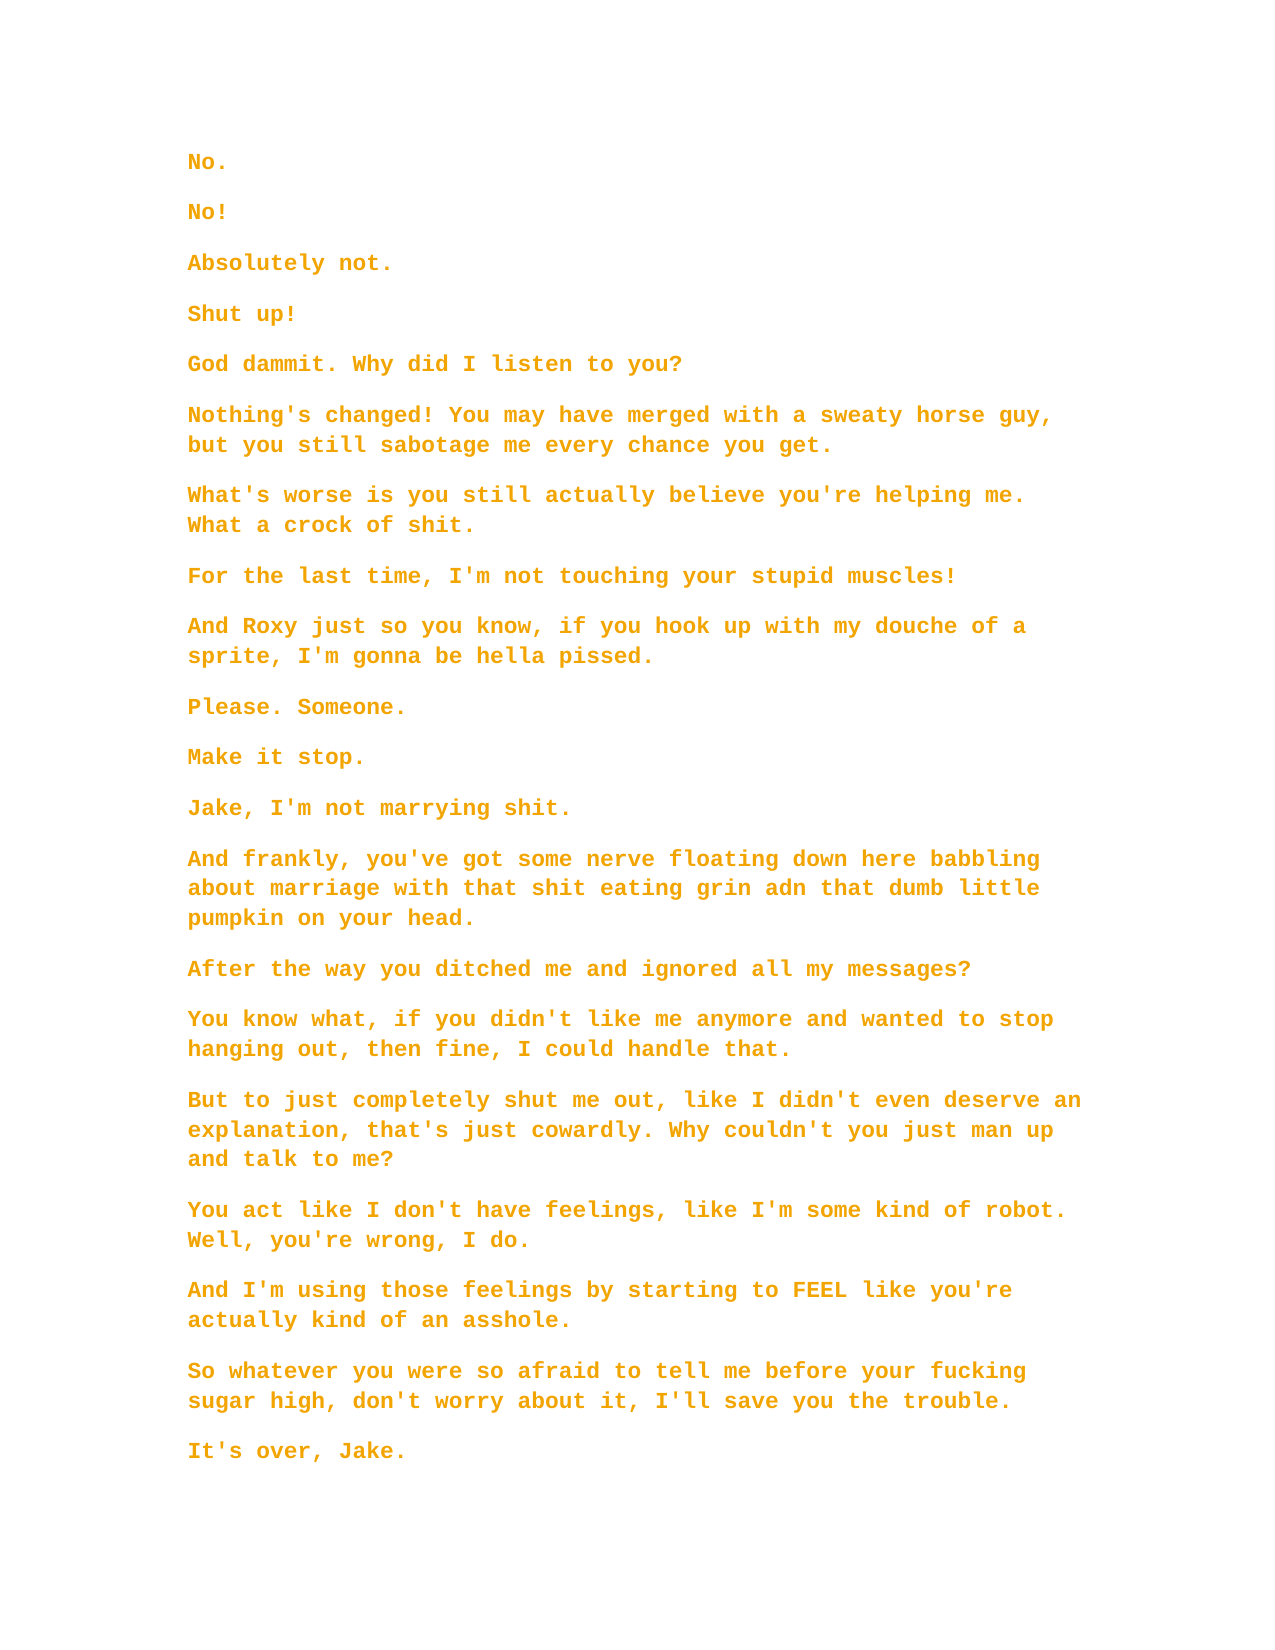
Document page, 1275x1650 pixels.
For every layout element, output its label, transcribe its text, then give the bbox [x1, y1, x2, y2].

text You know what, if you didn't like me anymore and wanted to stop hanging out, then fine, I could handle that. [187, 1008, 1087, 1063]
text What's worse is you still actually believe you're helping me. What a crock of shit. [187, 483, 1087, 539]
text Nothing's changed! You may have merged with a sweaty horse guy, but you still sabotage me every chance you get. [187, 403, 1087, 459]
text After the way you ditched me and ignored all my messages? [187, 957, 1087, 983]
text But to just completely shut me out, like I didn't even deserve an explanation, that's just cowardly. Why couldn't you just man up and talk to me? [187, 1088, 1087, 1174]
text Please. Someone. [187, 695, 1087, 721]
text For the last time, I'm not touching your stupid muscles! [187, 564, 1087, 590]
text It's over, Jake. [187, 1439, 1087, 1466]
text Make it stop. [187, 746, 1087, 772]
text You act like I don't have feelings, like I'm some kind of robot. Well, you're wrong, I do. [187, 1198, 1087, 1254]
text Shut up! [187, 302, 1087, 328]
text Jake, I'm not marrying shit. [187, 796, 1087, 822]
text And frankly, you've got some nerve floating down here babbling about marriage with that shit eating grin adn that dumb little pumpkin on your head. [187, 847, 1087, 932]
text No. [187, 150, 1087, 176]
text And I'm using those feelings by starting to FEEL like you're actually kind of an asshole. [187, 1279, 1087, 1334]
text God dammit. Why did I listen to you? [187, 352, 1087, 378]
text Absolutely not. [187, 251, 1087, 277]
text And Roxy just so you know, if you hook up with my douche of a sprite, I'm gonna be hella pissed. [187, 614, 1087, 670]
text So whatever you were so afraid to tell me before your fucking sugar high, don't worry about it, I'll save you the trouble. [187, 1359, 1087, 1415]
text No! [187, 201, 1087, 227]
